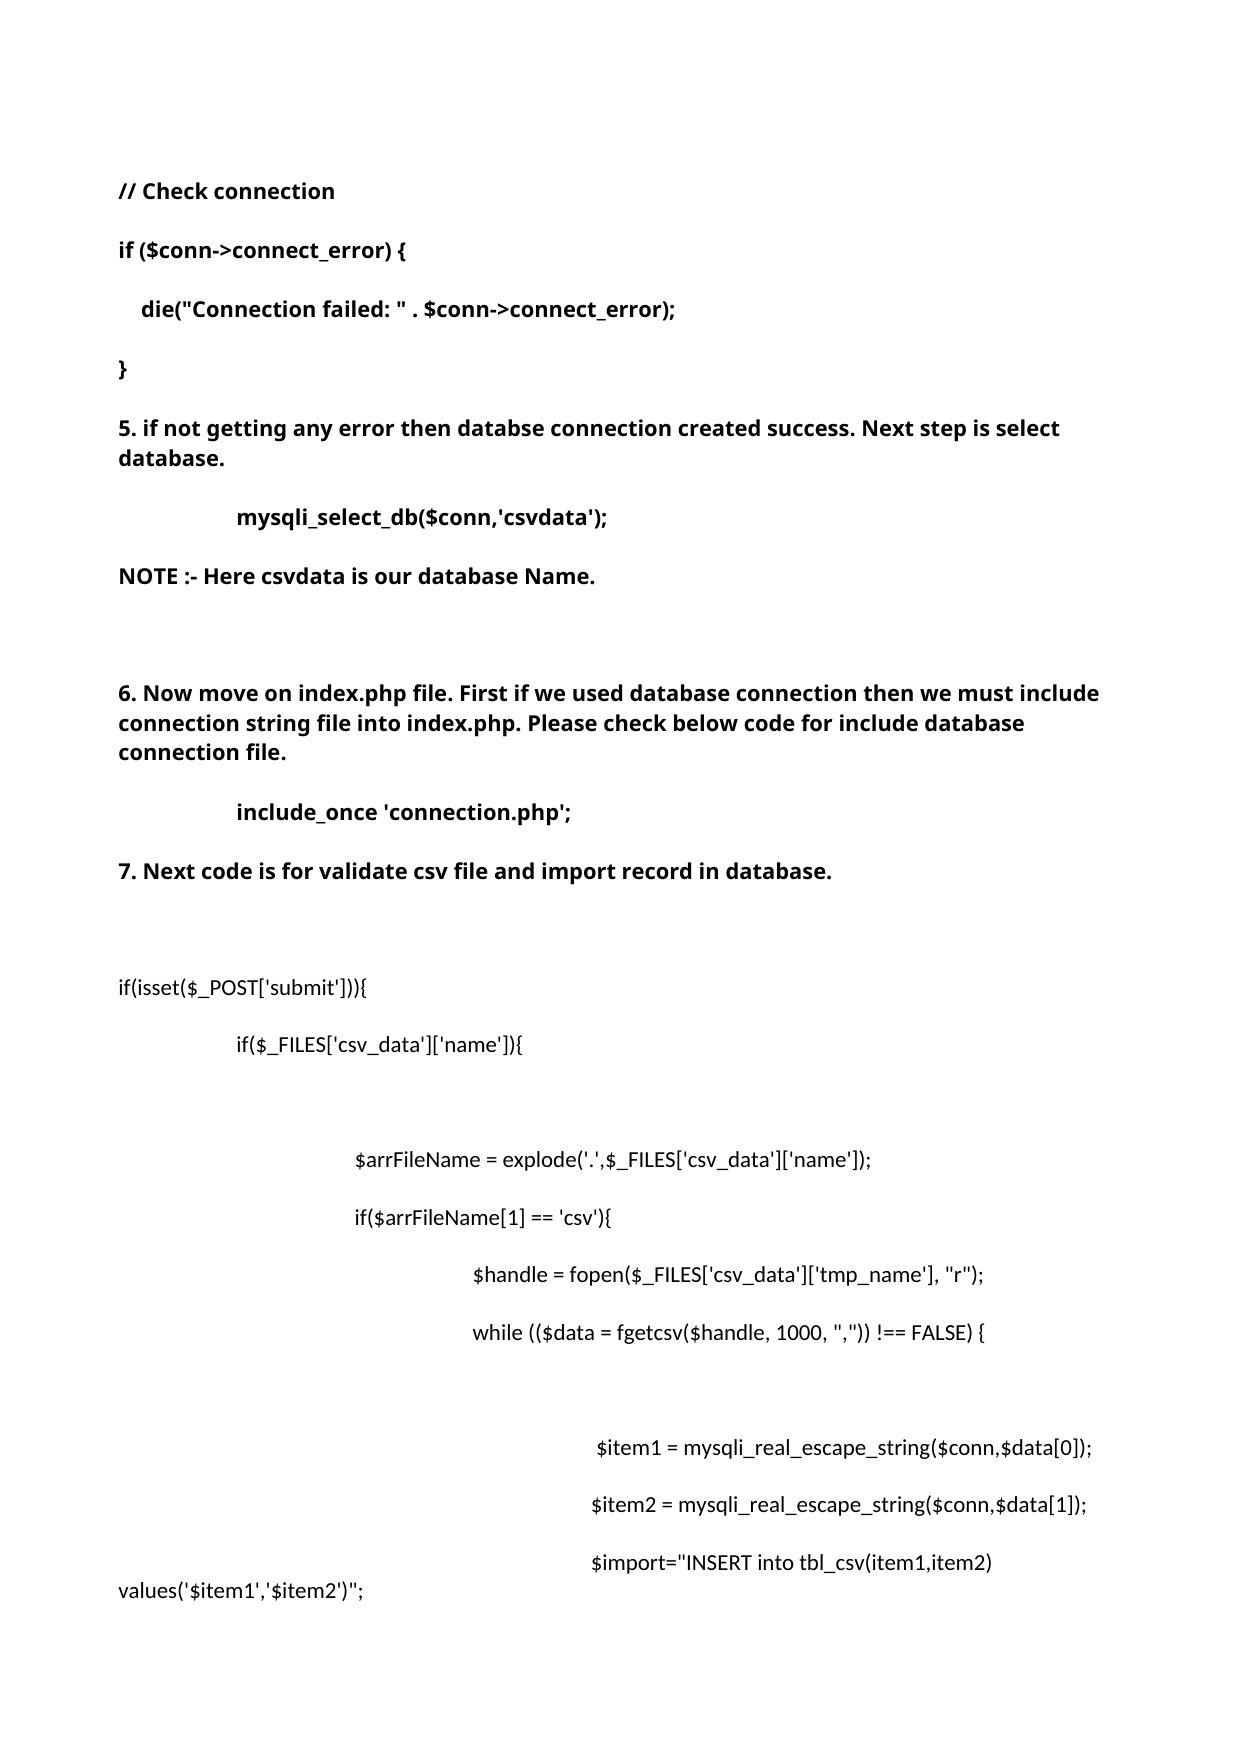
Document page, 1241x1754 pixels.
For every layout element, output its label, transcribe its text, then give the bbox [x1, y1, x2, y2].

text $arrFileName = explode('.',$_FILES['csv_data']['name']); [118, 1145, 1122, 1173]
text $item1 = mysqli_real_escape_string($conn,$data[0]); [118, 1433, 1122, 1461]
text if ($conn->connect_error) { [118, 235, 1122, 265]
text // Check connection [118, 176, 1122, 205]
text mysqli_select_db($conn,'csvdata'); [118, 502, 1122, 532]
text if(isset($_POST['submit'])){ [118, 973, 1122, 1001]
text $handle = fopen($_FILES['csv_data']['tmp_name'], "r"); [118, 1260, 1122, 1288]
text if($_FILES['csv_data']['name']){ [118, 1030, 1122, 1058]
text NOTE :- Here csvdata is our database Name. [118, 561, 1122, 591]
text 6. Now move on index.php file. First if we used database connection then we must include connection string file into index.php. Please check below code for include database connection file. [118, 678, 1122, 767]
text 7. Next code is for validate csv file and import record in database. [118, 856, 1122, 886]
text if($arrFileName[1] == 'csv'){ [118, 1203, 1122, 1231]
text $import="INSERT into tbl_csv(item1,item2) values('$item1','$item2')"; [118, 1548, 1122, 1604]
text include_once 'connection.php'; [118, 797, 1122, 826]
text die("Connection failed: " . $conn->connect_error); [118, 294, 1122, 324]
text while (($data = fgetcsv($handle, 1000, ",")) !== FALSE) { [118, 1318, 1122, 1346]
text $item2 = mysqli_real_escape_string($conn,$data[1]); [118, 1490, 1122, 1518]
text 5. if not getting any error then databse connection created success. Next step is select database. [118, 413, 1122, 472]
text } [118, 353, 1122, 383]
